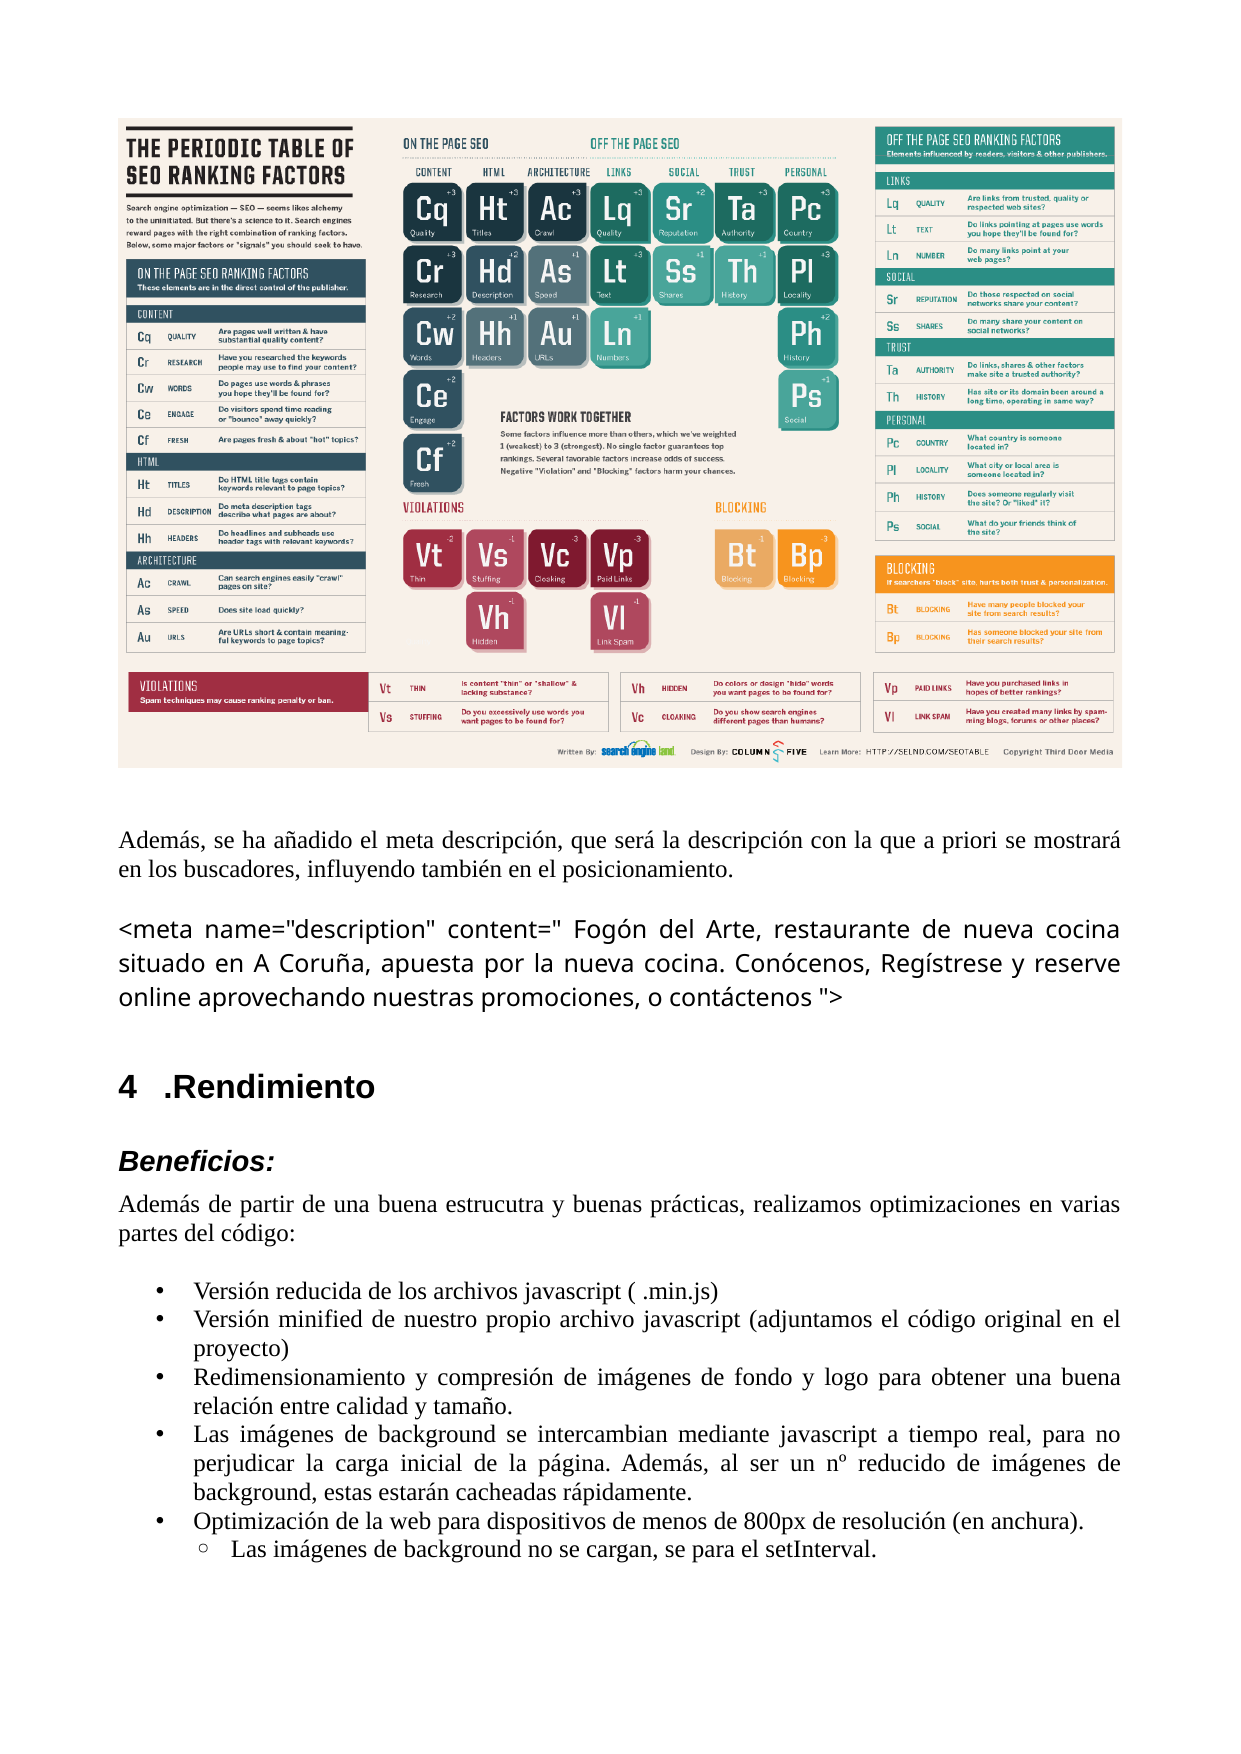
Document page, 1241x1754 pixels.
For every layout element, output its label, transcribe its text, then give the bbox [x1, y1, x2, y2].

list Las imágenes de background no se cargan, se para el setInterval. [193, 1534, 1122, 1563]
text Además, se ha añadido el meta descripción, que será la descripción con la que a priori se mostrará en los buscadores, influyendo también en el posicionamiento. [118, 825, 1122, 883]
list Versión minified de nuestro propio archivo javascript (adjuntamos el código original en el proyecto) [156, 1304, 1122, 1362]
picture [118, 118, 1123, 768]
subtitle Beneficios: [118, 1143, 1122, 1177]
subtitle .Rendimiento [118, 1067, 1122, 1106]
list Las imágenes de background se intercambian mediante javascript a tiempo real, para no perjudicar la carga inicial de la página. Además, al ser un nº reducido de imágenes de background, estas estarán cacheadas rápidamente. [156, 1419, 1122, 1506]
text Además de partir de una buena estrucutra y buenas prácticas, realizamos optimizaciones en varias partes del código: [118, 1189, 1122, 1247]
text <meta name="description" content=" Fogón del Arte, restaurante de nueva cocina situado en A Coruña, apuesta por la nueva cocina. Conócenos, Regístrese y reserve online aprovechando nuestras promociones, o contáctenos "> [118, 911, 1122, 1014]
list Optimización de la web para dispositivos de menos de 800px de resolución (en anchura). [156, 1506, 1122, 1534]
list Versión reducida de los archivos javascript ( .min.js) [156, 1276, 1122, 1304]
list Redimensionamiento y compresión de imágenes de fondo y logo para obtener una buena relación entre calidad y tamaño. [156, 1362, 1122, 1419]
